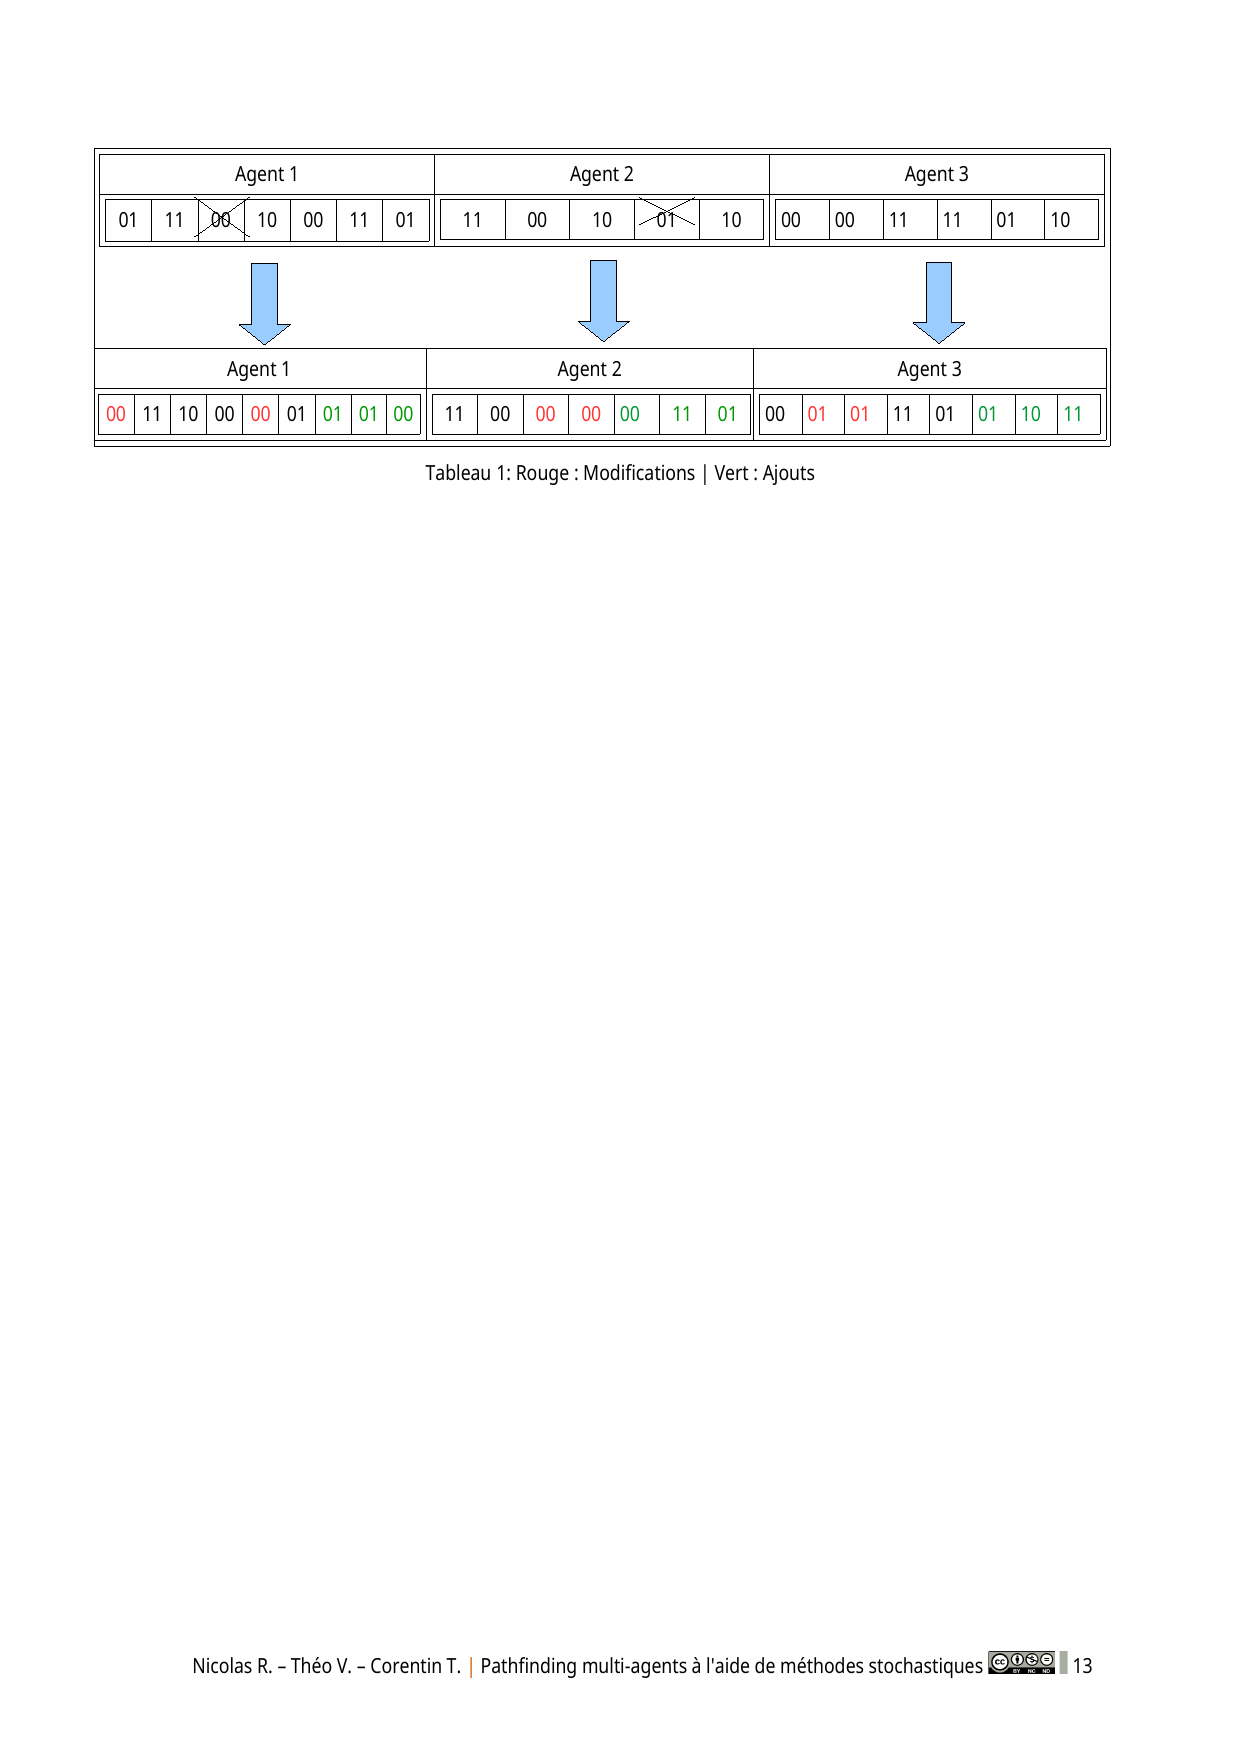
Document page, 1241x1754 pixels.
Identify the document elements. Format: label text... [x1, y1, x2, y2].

table_cell [427, 389, 753, 439]
table_header 01 [973, 395, 1015, 434]
table_header 00 [524, 395, 568, 434]
table_header 10 [1045, 200, 1098, 239]
table_header Agent 2 [435, 155, 769, 193]
table_header 10 [171, 395, 206, 434]
text Tableau 1: Rouge : Modifications | Vert : Ajouts [148, 458, 1092, 487]
table_header Agent 3 [770, 155, 1104, 193]
table_header 11 [337, 200, 382, 241]
table_header 00 [291, 200, 336, 241]
table_header Agent 1 [95, 349, 426, 388]
table_header 01 [803, 395, 844, 434]
table_header 00 [387, 395, 420, 434]
table_header 11 [888, 395, 929, 434]
table_header 00 [207, 395, 242, 434]
table_header 11 [938, 200, 991, 239]
table_header 00 [99, 395, 134, 434]
picture [988, 1651, 1055, 1674]
table_header Agent 3 [754, 349, 1106, 388]
table_header 00 [830, 200, 883, 239]
table_header 00 [478, 395, 523, 434]
table_header 10 [570, 200, 634, 239]
table_header 00 [199, 200, 244, 241]
table_header 01 [316, 395, 351, 434]
table_header 00 [776, 200, 829, 239]
table_cell [95, 342, 1110, 446]
table_header 11 [441, 200, 505, 239]
table_cell [100, 195, 434, 246]
table_cell [95, 255, 1110, 342]
table_header 10 [1016, 395, 1057, 434]
table_header 00 [569, 395, 614, 434]
picture [1059, 1651, 1068, 1674]
table_header 11 [433, 395, 477, 434]
table_header 11 [152, 200, 198, 241]
table_header 01 [352, 395, 386, 434]
table_header 11 [884, 200, 937, 239]
table_header 01 [383, 200, 429, 241]
table_header 11 [135, 395, 170, 434]
table_header 01 [635, 200, 699, 239]
table_header 01 [706, 395, 750, 434]
table_header 01 [992, 200, 1044, 239]
table_cell [435, 195, 769, 246]
table_cell [770, 195, 1104, 246]
table_header 00 [760, 395, 802, 434]
table_header 10 [700, 200, 763, 239]
table_header 11 [660, 395, 705, 434]
table_header 01 [279, 395, 315, 434]
table_header Agent 2 [427, 349, 753, 388]
table_header 11 [1058, 395, 1100, 434]
table_header 01 [930, 395, 972, 434]
table_header [95, 149, 1110, 254]
table_cell [754, 389, 1106, 439]
table_header 01 [106, 200, 151, 241]
table_header 00 [615, 395, 659, 434]
table_header Agent 1 [100, 155, 434, 193]
table_header 10 [245, 200, 290, 241]
table_header 01 [845, 395, 887, 434]
table_header 00 [506, 200, 569, 239]
table_header 00 [243, 395, 278, 434]
table_cell [95, 389, 426, 439]
